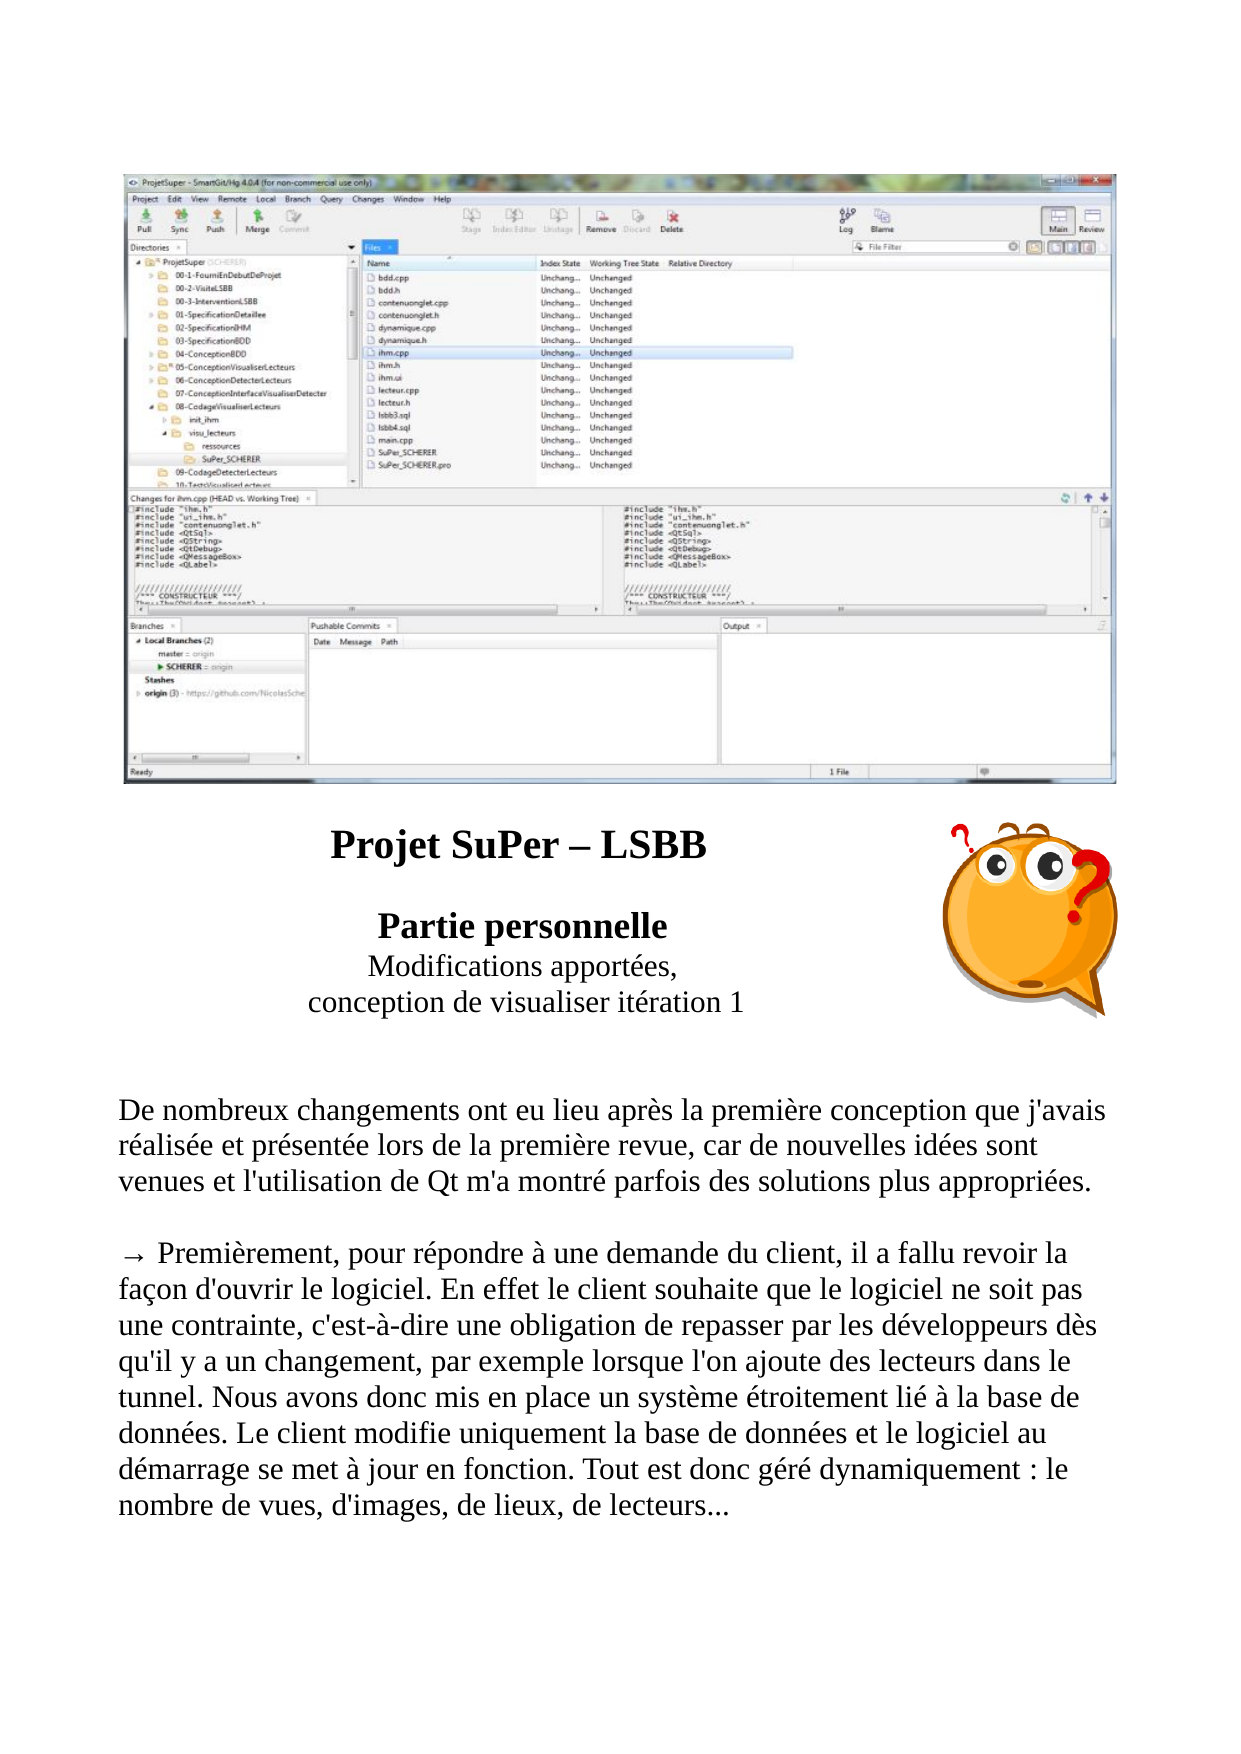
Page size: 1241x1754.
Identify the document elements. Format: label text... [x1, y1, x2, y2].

text → Premièrement, pour répondre à une demande du client, il a fallu revoir la façon d'ouvrir le logiciel. En effet le client souhaite que le logiciel ne soit pas une contrainte, c'est-à-dire une obligation de repasser par les développeurs dès qu'il y a un changement, par exemple lorsque l'on ajoute des lecteurs dans le tunnel. Nous avons donc mis en place un système étroitement lié à la base de données. Le client modifie uniquement la base de données et le logiciel au démarrage se met à jour en fonction. Tout est donc géré dynamiquement : le nombre de vues, d'images, de lieux, de lecteurs... [118, 1234, 1122, 1522]
picture [927, 821, 1123, 1019]
text conception de visualiser itération 1 [118, 983, 927, 1019]
picture [123, 174, 1117, 784]
text Projet SuPer – LSBB [118, 820, 1122, 868]
text Modifications apportées, [118, 947, 927, 983]
text De nombreux changements ont eu lieu après la première conception que j'avais réalisée et présentée lors de la première revue, car de nouvelles idées sont venues et l'utilisation de Qt m'a montré parfois des solutions plus appropriées. [118, 1091, 1122, 1198]
text Partie personnelle [118, 904, 927, 947]
